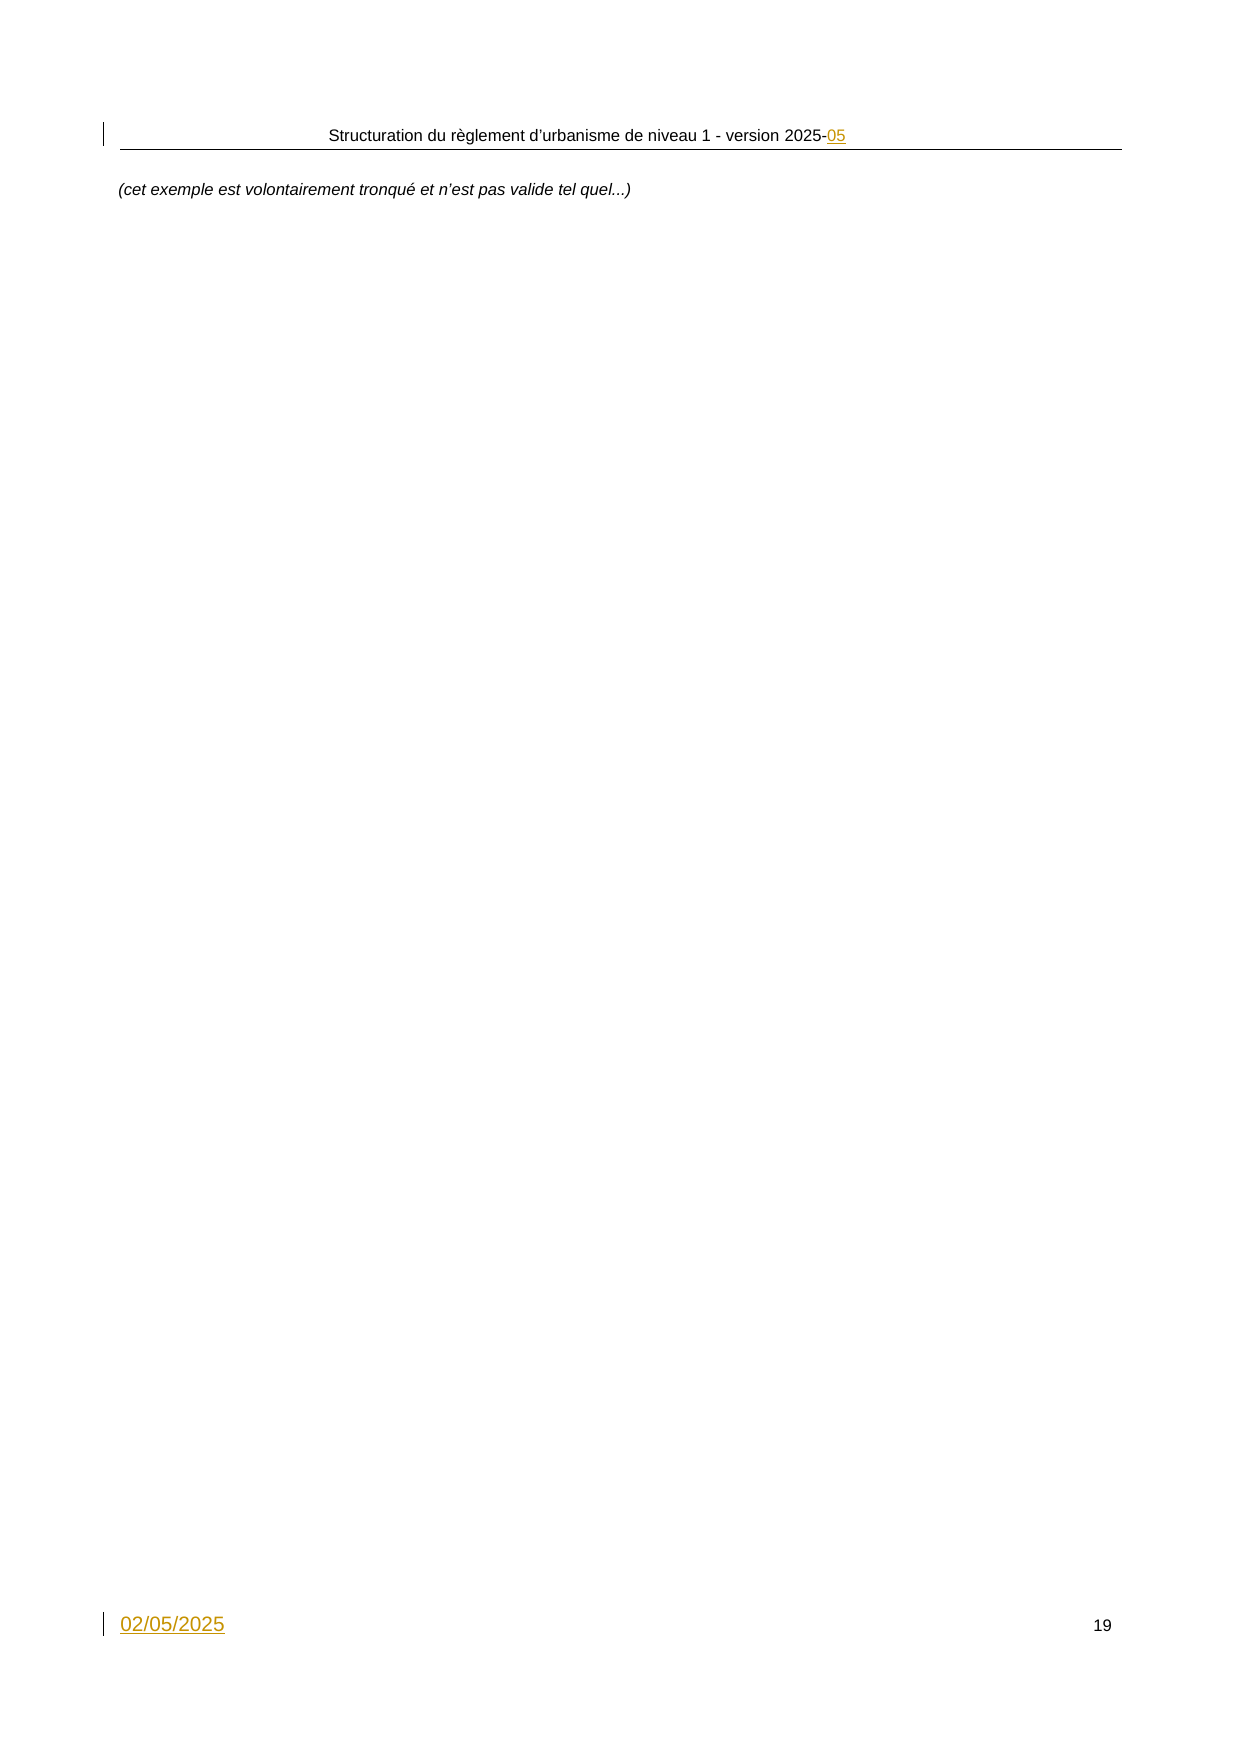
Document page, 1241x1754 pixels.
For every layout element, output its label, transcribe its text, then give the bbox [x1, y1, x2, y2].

text (cet exemple est volontairement tronqué et n’est pas valide tel quel...) [118, 180, 1122, 199]
